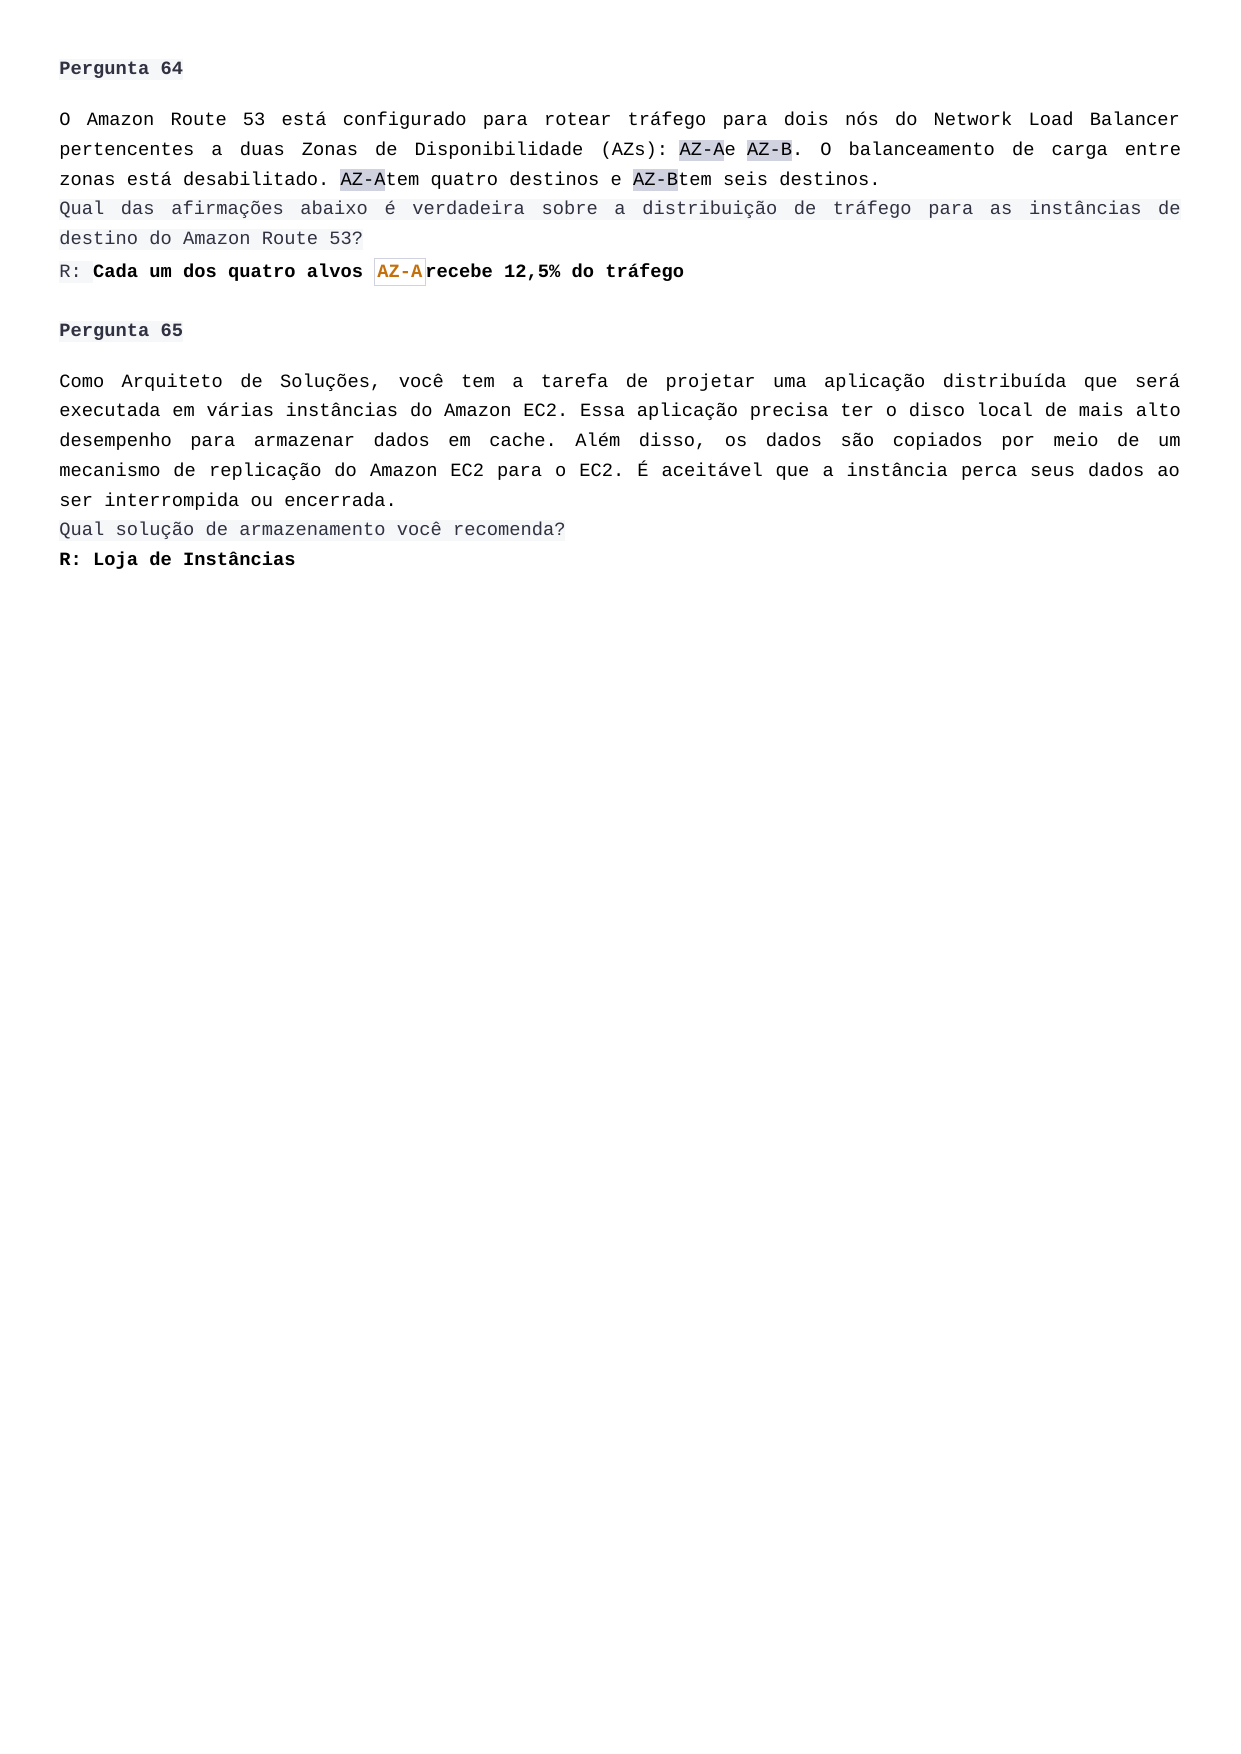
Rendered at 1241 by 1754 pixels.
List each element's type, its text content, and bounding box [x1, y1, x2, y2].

text Como Arquiteto de Soluções, você tem a tarefa de projetar uma aplicação distribuída que será executada em várias instâncias do Amazon EC2. Essa aplicação precisa ter o disco local de mais alto desempenho para armazenar dados em cache. Além disso, os dados são copiados por meio de um mecanismo de replicação do Amazon EC2 para o EC2. É aceitável que a instância perca seus dados ao ser interrompida ou encerrada. [59, 372, 1181, 512]
text Qual solução de armazenamento você recomenda? [59, 520, 1181, 541]
text O Amazon Route 53 está configurado para rotear tráfego para dois nós do Network Load Balancer pertencentes a duas Zonas de Disponibilidade (AZs): AZ-Ae AZ-B. O balanceamento de carga entre zonas está desabilitado. AZ-Atem quatro destinos e AZ-Btem seis destinos. [59, 110, 1181, 191]
text Pergunta 64 [59, 59, 1181, 80]
text Pergunta 65 [59, 321, 1181, 342]
text recebe 12,5% do tráfego [426, 258, 1181, 286]
text AZ-A [375, 259, 425, 285]
text Qual das afirmações abaixo é verdadeira sobre a distribuição de tráfego para as instâncias de destino do Amazon Route 53? [59, 199, 1181, 250]
text R: Cada um dos quatro alvos [59, 258, 374, 286]
text R: Loja de Instâncias [59, 550, 1181, 571]
